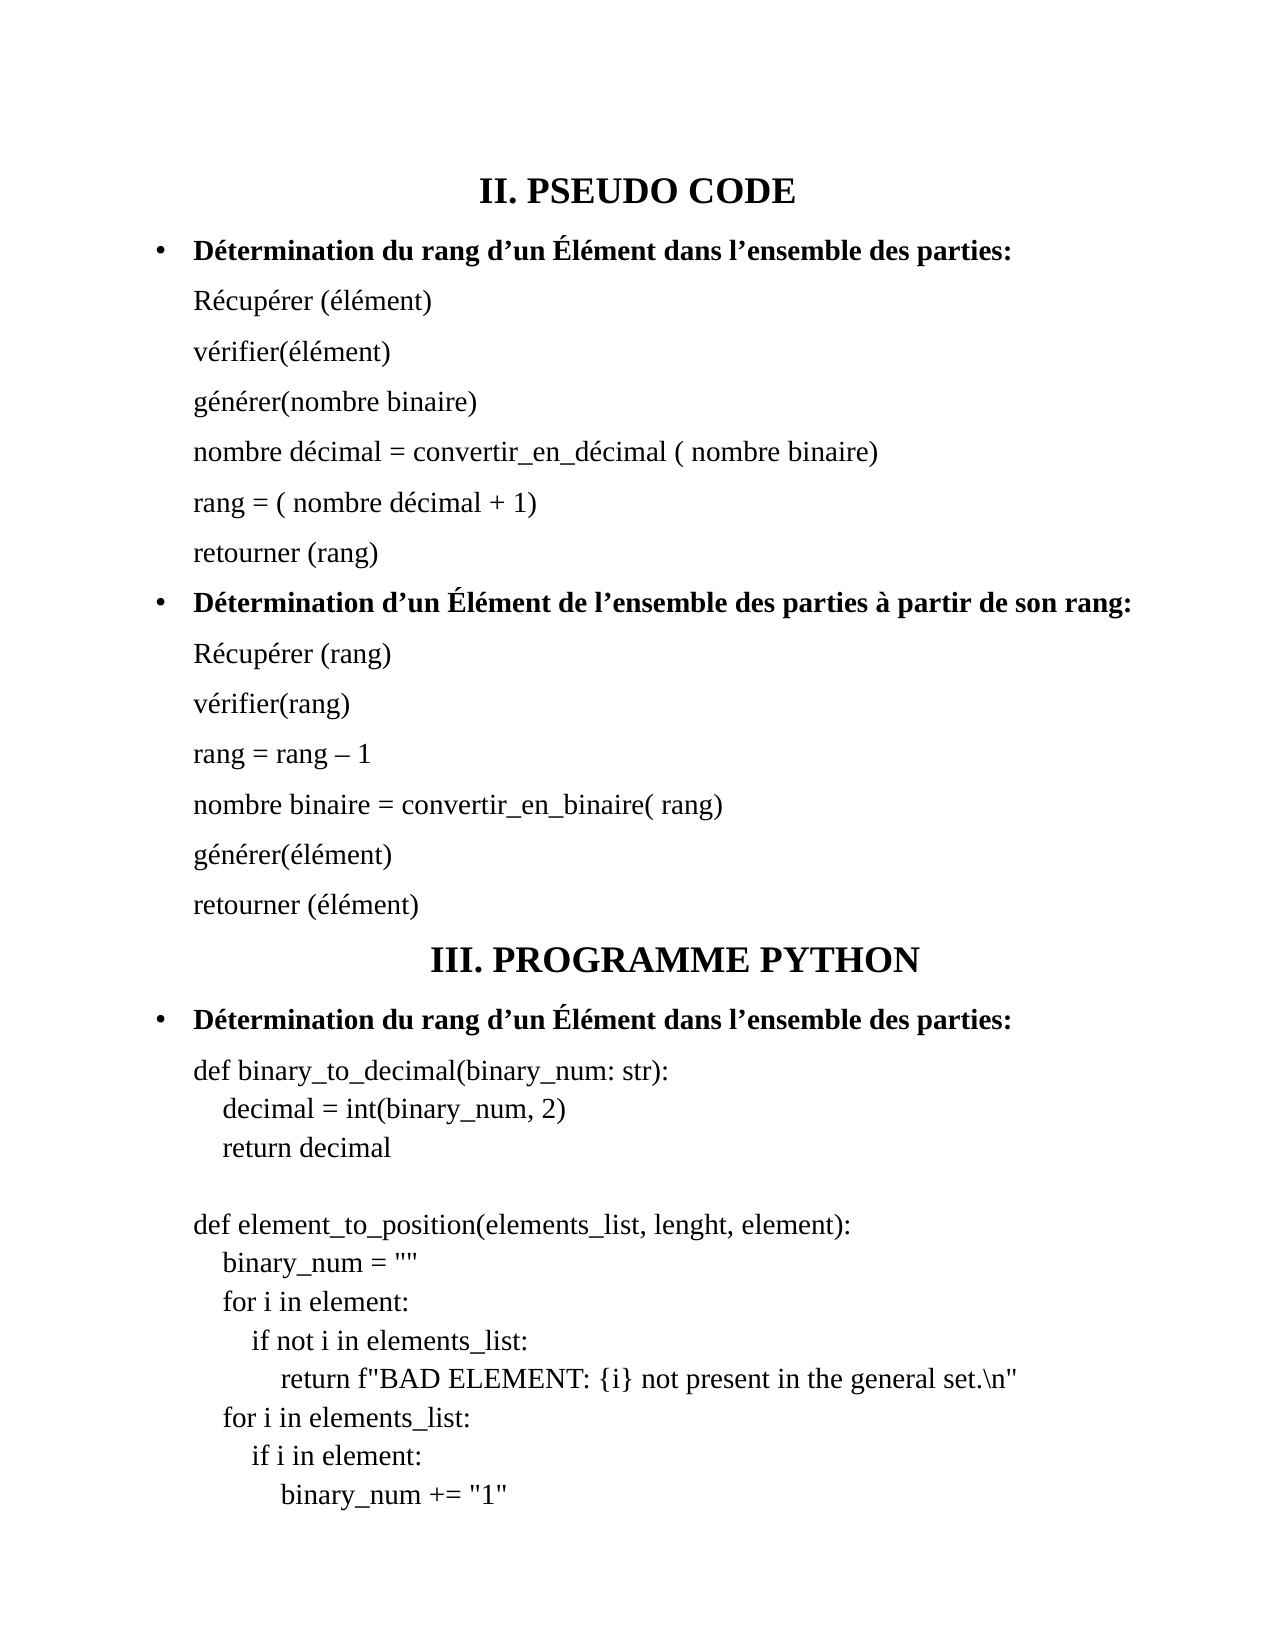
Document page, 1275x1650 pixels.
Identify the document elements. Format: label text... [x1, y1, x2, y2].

list return f"BAD ELEMENT: {i} not present in the general set.\n" [156, 1361, 1157, 1395]
list def element_to_position(elements_list, lenght, element): [156, 1207, 1157, 1241]
list nombre décimal = convertir_en_décimal ( nombre binaire) [156, 434, 1157, 468]
list retourner (rang) [156, 535, 1157, 569]
text II. PSEUDO CODE [118, 168, 1157, 212]
list Détermination du rang d’un Élément dans l’ensemble des parties: [156, 1002, 1157, 1036]
list if not i in elements_list: [156, 1323, 1157, 1356]
list générer(nombre binaire) [156, 384, 1157, 418]
list vérifier(élément) [156, 334, 1157, 367]
list Récupérer (élément) [156, 283, 1157, 317]
list générer(élément) [156, 837, 1157, 871]
list binary_num = "" [156, 1246, 1157, 1279]
list nombre binaire = convertir_en_binaire( rang) [156, 787, 1157, 820]
list retourner (élément) [156, 887, 1157, 921]
list Détermination du rang d’un Élément dans l’ensemble des parties: [156, 233, 1157, 267]
list binary_num += "1" [156, 1477, 1157, 1510]
list if i in element: [156, 1438, 1157, 1472]
list for i in element: [156, 1284, 1157, 1318]
list rang = ( nombre décimal + 1) [156, 485, 1157, 518]
list rang = rang – 1 [156, 736, 1157, 770]
list Détermination d’un Élément de l’ensemble des parties à partir de son rang: [156, 585, 1157, 619]
list return decimal [156, 1130, 1157, 1163]
list def binary_to_decimal(binary_num: str): [156, 1053, 1157, 1086]
list vérifier(rang) [156, 686, 1157, 720]
list III. PROGRAMME PYTHON [156, 938, 1157, 981]
list Récupérer (rang) [156, 636, 1157, 669]
list decimal = int(binary_num, 2) [156, 1091, 1157, 1125]
list for i in elements_list: [156, 1400, 1157, 1433]
